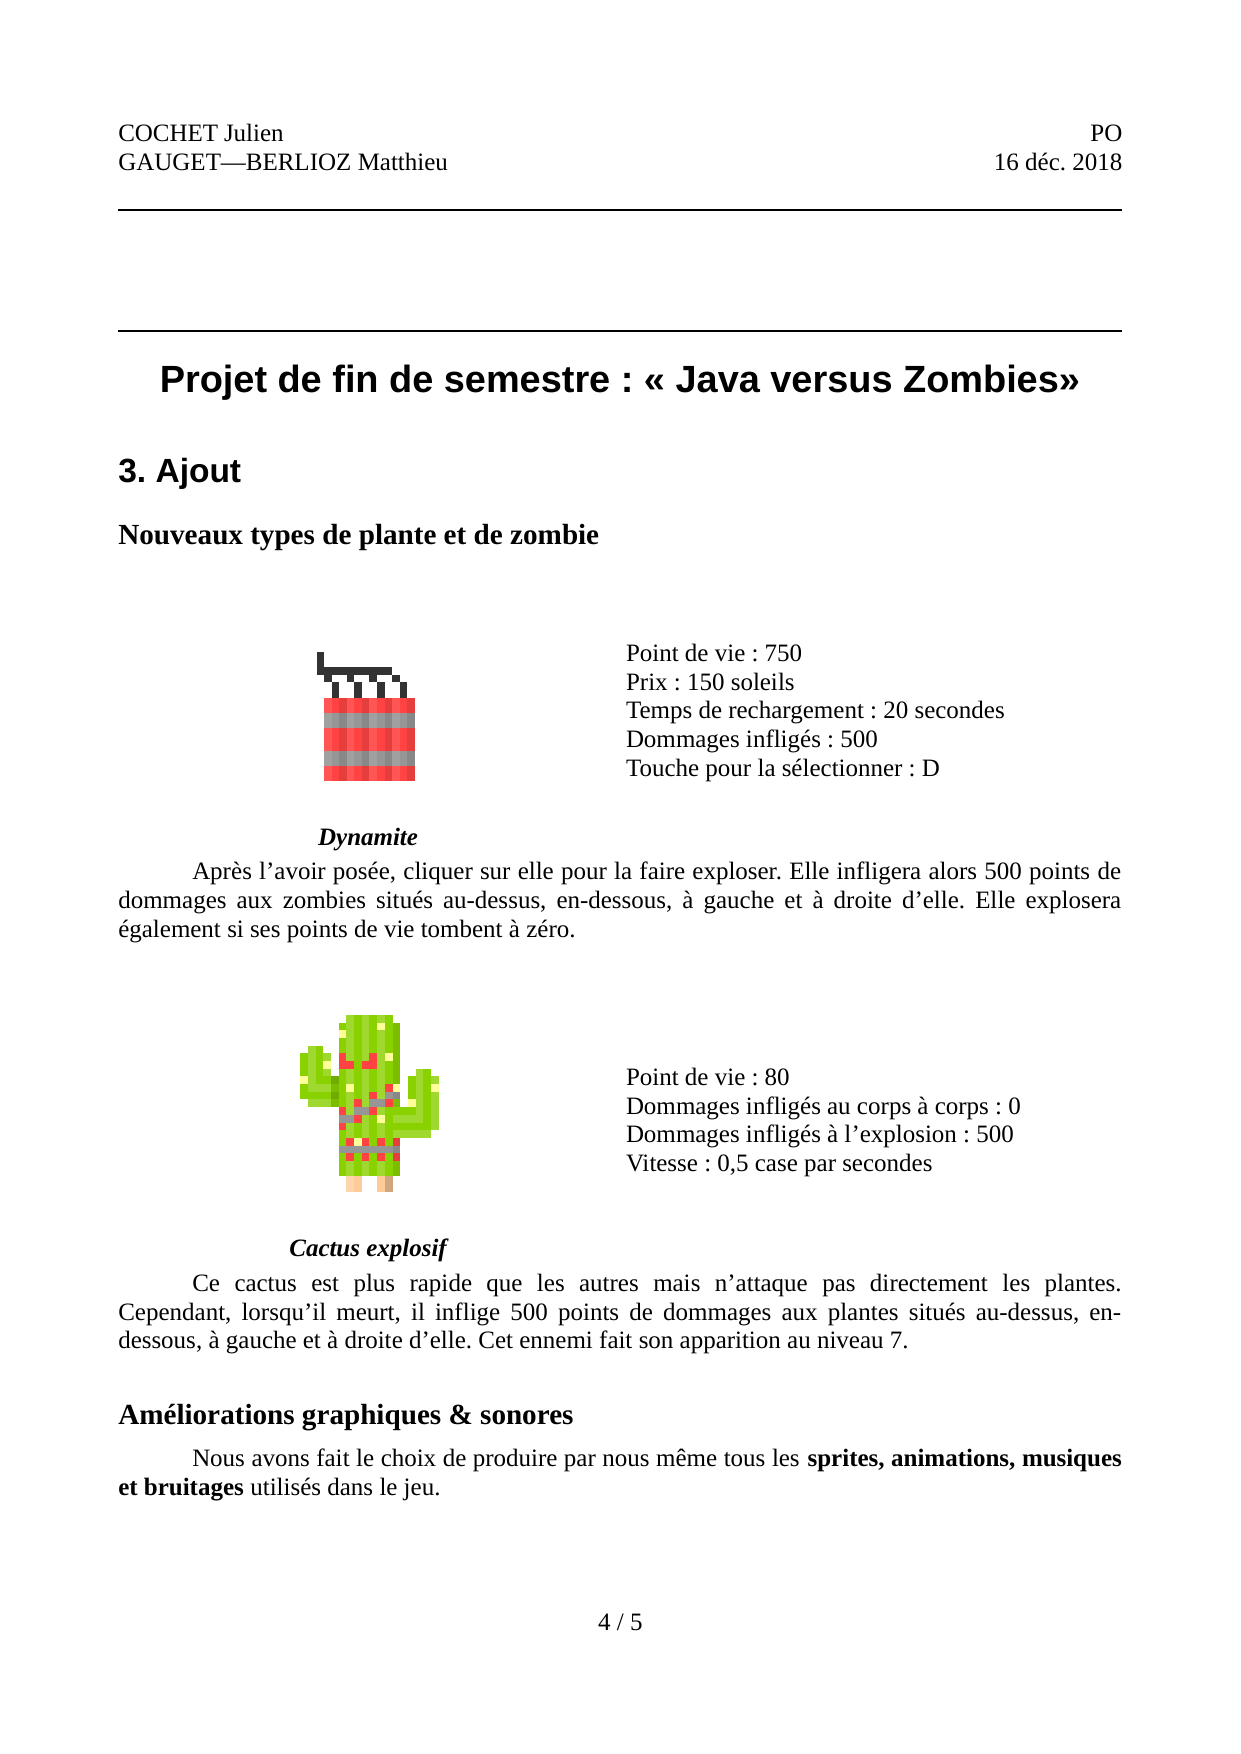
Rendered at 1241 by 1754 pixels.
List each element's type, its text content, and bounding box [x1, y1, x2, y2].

table_header [118, 563, 620, 816]
table_cell Dynamite [118, 816, 620, 856]
table_header Point de vie : 80 Dommages infligés au corps à corps : 0 Dommages infligés à l’explosion : 500 Vitesse : 0,5 case par secondes [620, 971, 1122, 1268]
table_cell Cactus explosif [118, 1228, 620, 1268]
table_header Point de vie : 750 Prix : 150 soleils Temps de rechargement : 20 secondes Dommages infligés : 500 Touche pour la sélectionner : D [620, 563, 1122, 856]
picture [246, 977, 492, 1222]
text Après l’avoir posée, cliquer sur elle pour la faire exploser. Elle infligera alors 500 points de dommages aux zombies situés au-dessus, en-dessous, à gauche et à droite d’elle. Elle explosera également si ses points de vie tombent à zéro. [118, 856, 1122, 943]
picture [248, 568, 490, 811]
text Ce cactus est plus rapide que les autres mais n’attaque pas directement les plantes. Cependant, lorsqu’il meurt, il inflige 500 points de dommages aux plantes situés au-dessus, en-dessous, à gauche et à droite d’elle. Cet ennemi fait son apparition au niveau 7. [118, 1268, 1122, 1354]
text Nous avons fait le choix de produire par nous même tous les sprites, animations, musiques et bruitages utilisés dans le jeu. [118, 1443, 1122, 1501]
subtitle Nouveaux types de plante et de zombie [118, 517, 1122, 551]
table_header [118, 971, 620, 1228]
subtitle Ajout [118, 451, 1122, 490]
subtitle Améliorations graphiques & sonores [118, 1397, 1122, 1431]
